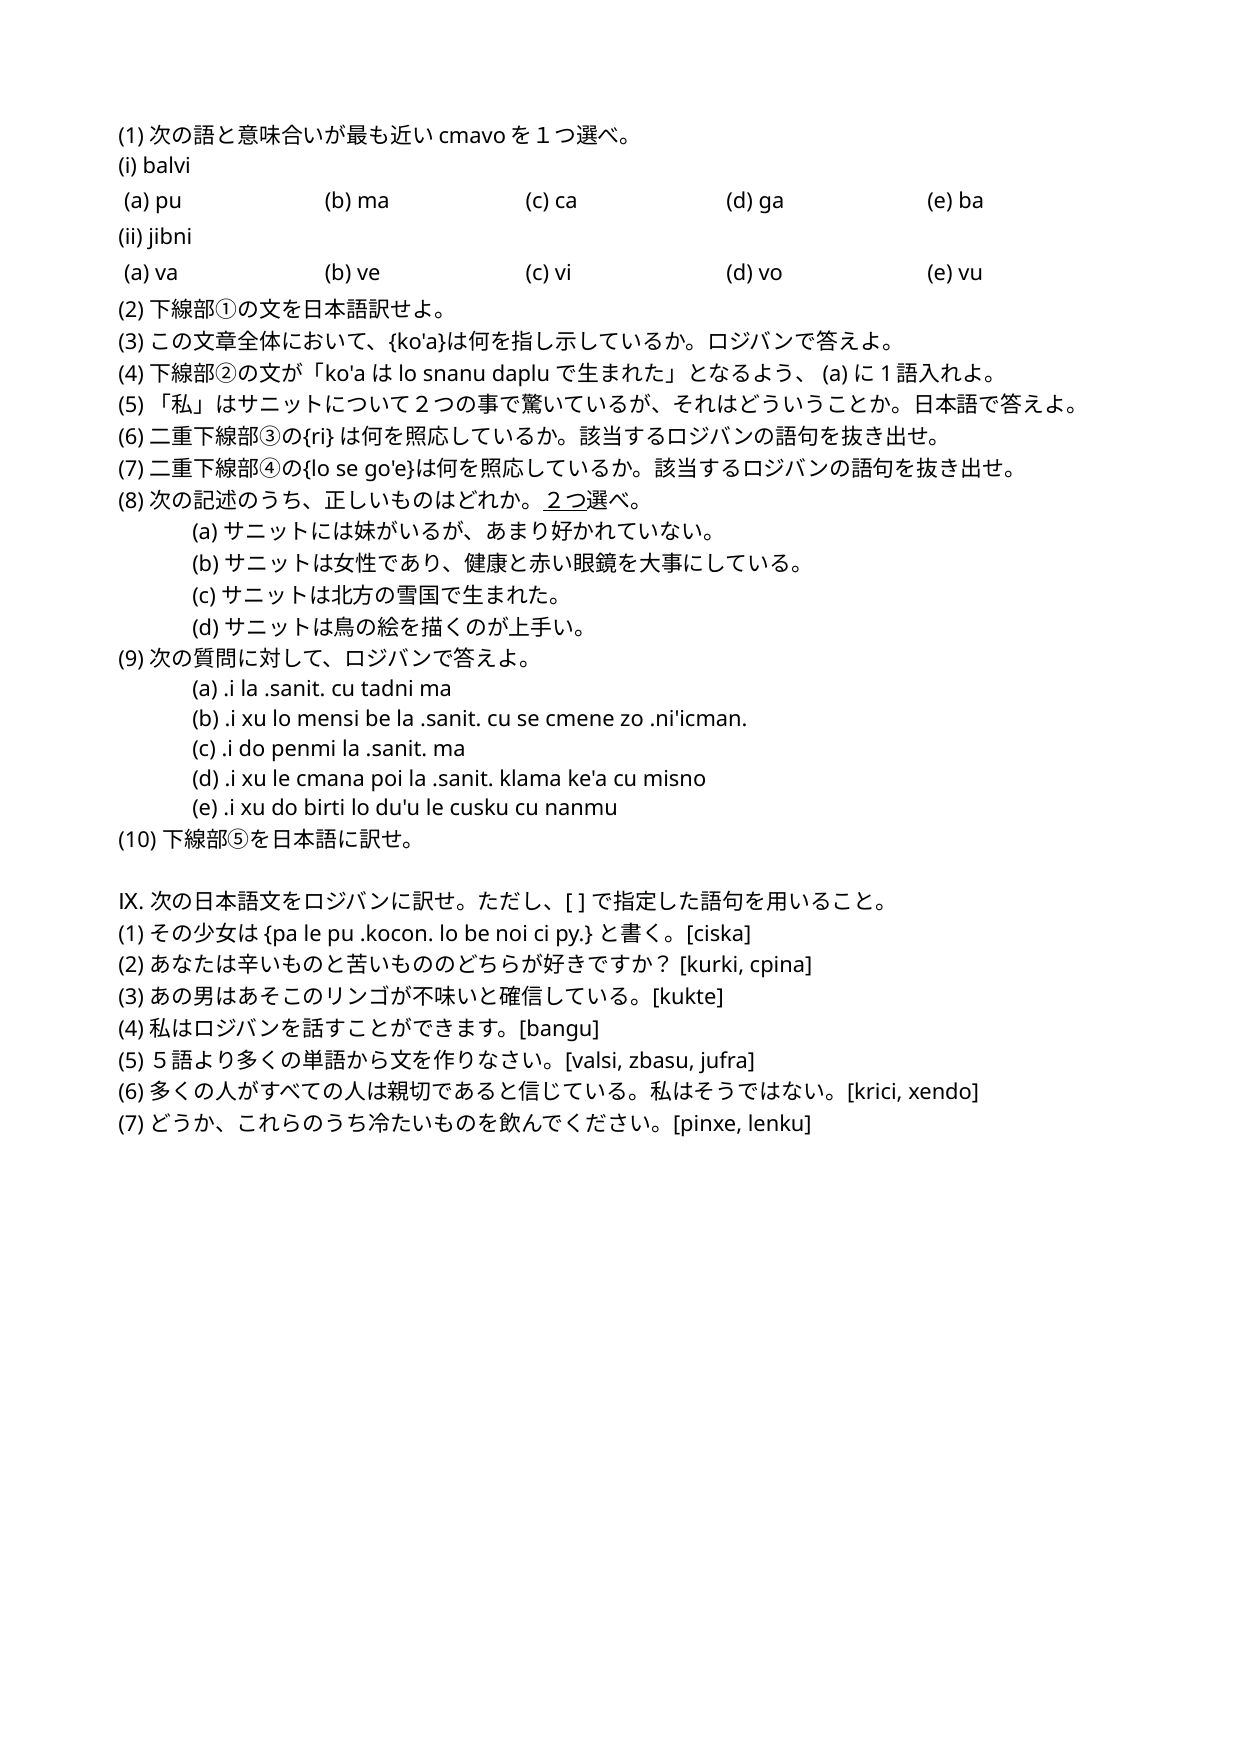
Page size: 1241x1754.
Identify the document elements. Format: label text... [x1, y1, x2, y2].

text (4) 下線部②の文が「ko'a は lo snanu daplu で生まれた」となるよう、 (a) に1語入れよ。 [118, 356, 1122, 387]
text (b) .i xu lo mensi be la .sanit. cu se cmene zo .ni'icman. [118, 703, 1122, 733]
text (5) ５語より多くの単語から文を作りなさい。[valsi, zbasu, jufra] [118, 1043, 1122, 1074]
text (6) 多くの人がすべての人は親切であると信じている。私はそうではない。[krici, xendo] [118, 1074, 1122, 1106]
text (3) この文章全体において、{ko'a}は何を指し示しているか。ロジバンで答えよ。 [118, 324, 1122, 356]
table_header (d) ga [720, 180, 921, 221]
table_header (b) ma [319, 180, 520, 221]
text (2) 下線部①の文を日本語訳せよ。 [118, 292, 1122, 324]
text (2) あなたは辛いものと苦いもののどちらが好きですか？ [kurki, cpina] [118, 947, 1122, 979]
text (9) 次の質問に対して、ロジバンで答えよ。 [118, 641, 1122, 673]
text (d) サニットは鳥の絵を描くのが上手い。 [118, 610, 1122, 641]
text (a) サニットには妹がいるが、あまり好かれていない。 [118, 514, 1122, 546]
text (10) 下線部⑤を日本語に訳せ。 [118, 822, 1122, 854]
text (a) .i la .sanit. cu tadni ma [118, 673, 1122, 703]
text (e) .i xu do birti lo du'u le cusku cu nanmu [118, 792, 1122, 822]
text (b) サニットは女性であり、健康と赤い眼鏡を大事にしている。 [118, 546, 1122, 578]
text (5) 「私」はサニットについて２つの事で驚いているが、それはどういうことか。日本語で答えよ。 [118, 387, 1122, 419]
text (7) どうか、これらのうち冷たいものを飲んでください。[pinxe, lenku] [118, 1106, 1122, 1138]
text (c) サニットは北方の雪国で生まれた。 [118, 578, 1122, 610]
table_header (d) vo [720, 251, 921, 292]
text (8) 次の記述のうち、正しいものはどれか。２つ選べ。 [118, 483, 1122, 514]
text Ⅸ. 次の日本語文をロジバンに訳せ。ただし、[ ] で指定した語句を用いること。 [118, 884, 1122, 916]
text (7) 二重下線部④の{lo se go'e}は何を照応しているか。該当するロジバンの語句を抜き出せ。 [118, 451, 1122, 483]
table_header (e) ba [921, 180, 1122, 221]
text (1) その少女は {pa le pu .kocon. lo be noi ci py.} と書く。[ciska] [118, 916, 1122, 947]
text (i) balvi [118, 150, 1122, 180]
text (d) .i xu le cmana poi la .sanit. klama ke'a cu misno [118, 763, 1122, 792]
table_header (c) vi [520, 251, 720, 292]
text (1) 次の語と意味合いが最も近いcmavoを１つ選べ。 [118, 118, 1122, 150]
text (3) あの男はあそこのリンゴが不味いと確信している。[kukte] [118, 979, 1122, 1011]
text (6) 二重下線部③の{ri} は何を照応しているか。該当するロジバンの語句を抜き出せ。 [118, 419, 1122, 451]
table_header (b) ve [319, 251, 520, 292]
text (c) .i do penmi la .sanit. ma [118, 733, 1122, 763]
table_header (e) vu [921, 251, 1122, 292]
table_header (a) pu [118, 180, 319, 221]
table_header (c) ca [520, 180, 720, 221]
text (ii) jibni [118, 221, 1122, 251]
text (4) 私はロジバンを話すことができます。[bangu] [118, 1011, 1122, 1043]
table_header (a) va [118, 251, 319, 292]
